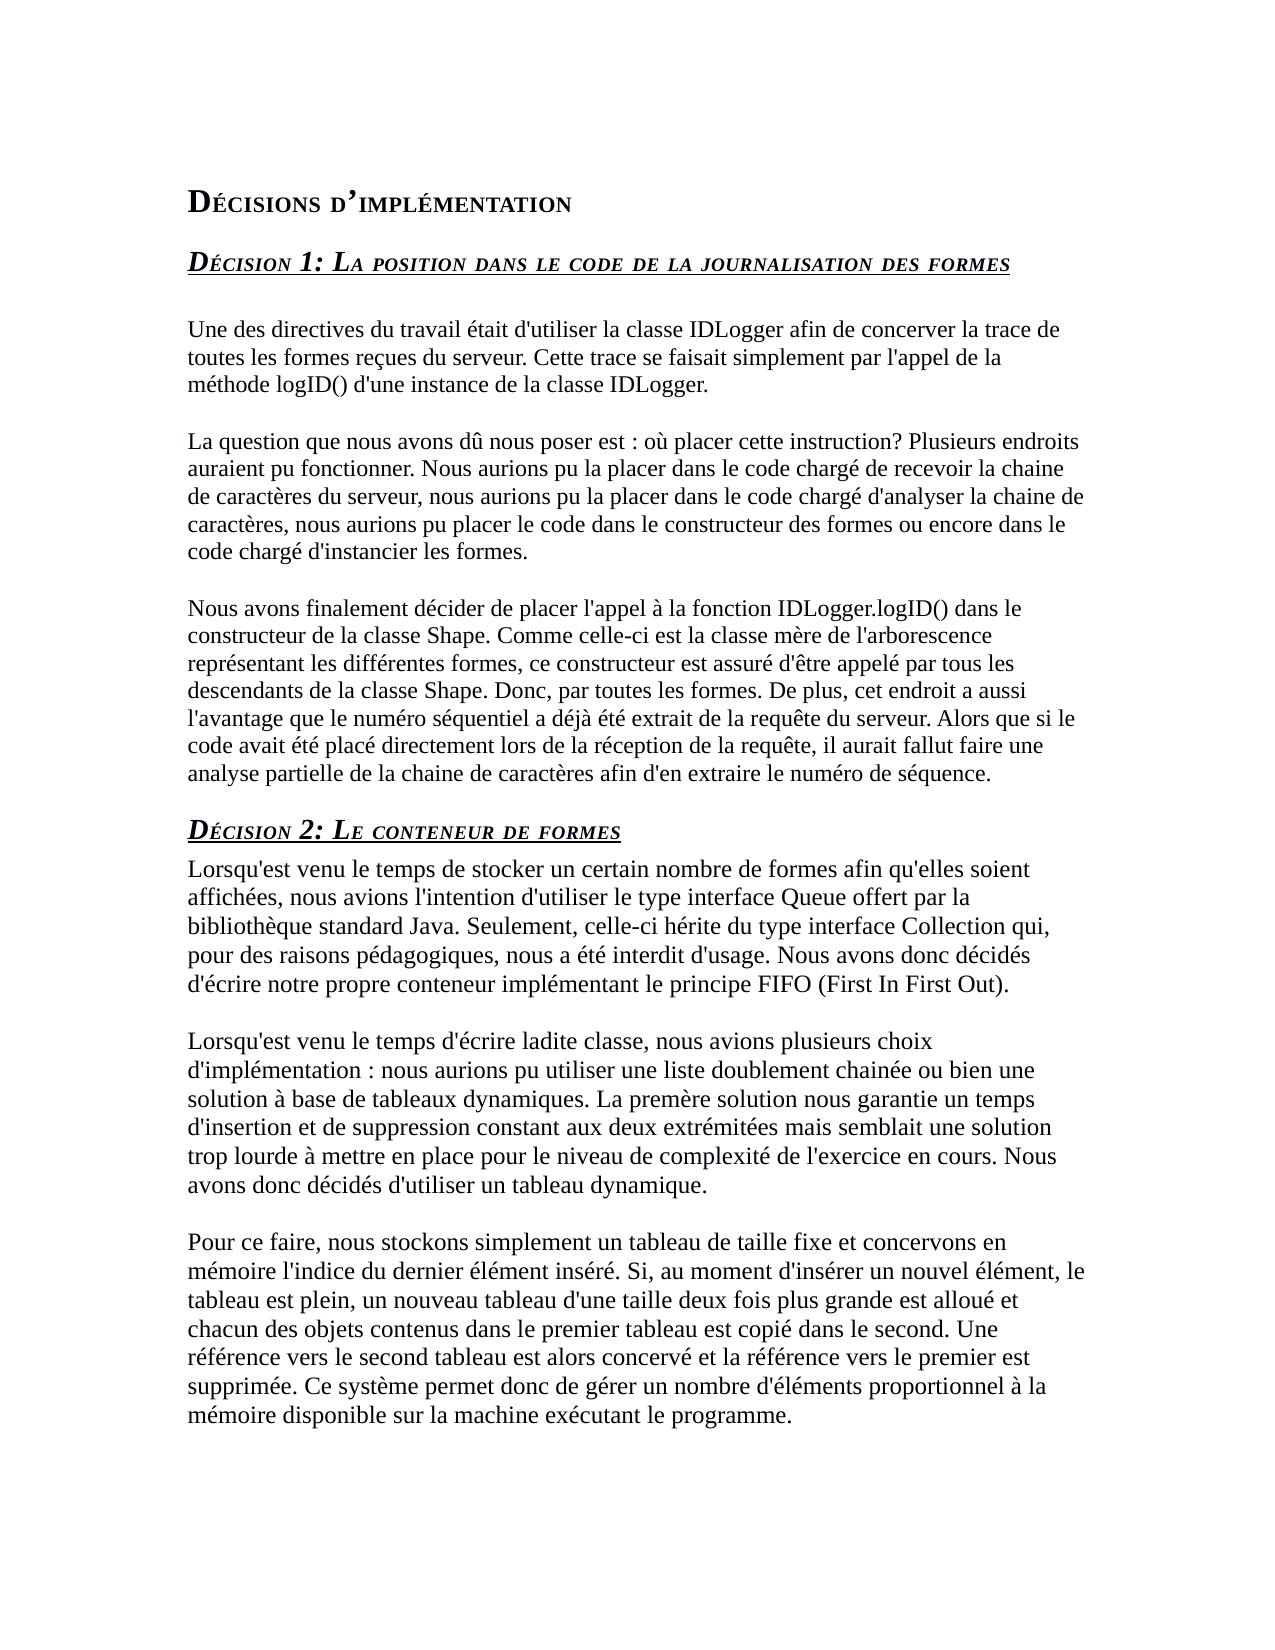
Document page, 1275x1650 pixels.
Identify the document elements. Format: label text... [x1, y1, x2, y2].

text La question que nous avons dû nous poser est : où placer cette instruction? Plusieurs endroits auraient pu fonctionner. Nous aurions pu la placer dans le code chargé de recevoir la chaine de caractères du serveur, nous aurions pu la placer dans le code chargé d'analyser la chaine de caractères, nous aurions pu placer le code dans le constructeur des formes ou encore dans le code chargé d'instancier les formes. [187, 427, 1087, 565]
subtitle Décision 1: La position dans le code de la journalisation des formes [187, 244, 1087, 278]
text Lorsqu'est venu le temps de stocker un certain nombre de formes afin qu'elles soient affichées, nous avions l'intention d'utiliser le type interface Queue offert par la bibliothèque standard Java. Seulement, celle-ci hérite du type interface Collection qui, pour des raisons pédagogiques, nous a été interdit d'usage. Nous avons donc décidés d'écrire notre propre conteneur implémentant le principe FIFO (First In First Out). [187, 854, 1087, 997]
text Pour ce faire, nous stockons simplement un tableau de taille fixe et concervons en mémoire l'indice du dernier élément inséré. Si, au moment d'insérer un nouvel élément, le tableau est plein, un nouveau tableau d'une taille deux fois plus grande est alloué et chacun des objets contenus dans le premier tableau est copié dans le second. Une référence vers le second tableau est alors concervé et la référence vers le premier est supprimée. Ce système permet donc de gérer un nombre d'éléments proportionnel à la mémoire disponible sur la machine exécutant le programme. [187, 1227, 1087, 1429]
text Nous avons finalement décider de placer l'appel à la fonction IDLogger.logID() dans le constructeur de la classe Shape. Comme celle-ci est la classe mère de l'arborescence représentant les différentes formes, ce constructeur est assuré d'être appelé par tous les descendants de la classe Shape. Donc, par toutes les formes. De plus, cet endroit a aussi l'avantage que le numéro séquentiel a déjà été extrait de la requête du serveur. Alors que si le code avait été placé directement lors de la réception de la requête, il aurait fallut faire une analyse partielle de la chaine de caractères afin d'en extraire le numéro de séquence. [187, 593, 1087, 787]
text Une des directives du travail était d'utiliser la classe IDLogger afin de concerver la trace de toutes les formes reçues du serveur. Cette trace se faisait simplement par l'appel de la méthode logID() d'une instance de la classe IDLogger. [187, 315, 1087, 398]
subtitle Décisions d’implémentation [187, 181, 1087, 219]
text Lorsqu'est venu le temps d'écrire ladite classe, nous avions plusieurs choix d'implémentation : nous aurions pu utiliser une liste doublement chainée ou bien une solution à base de tableaux dynamiques. La premère solution nous garantie un temps d'insertion et de suppression constant aux deux extrémitées mais semblait une solution trop lourde à mettre en place pour le niveau de complexité de l'exercice en cours. Nous avons donc décidés d'utiliser un tableau dynamique. [187, 1026, 1087, 1199]
subtitle Décision 2: Le conteneur de formes [187, 812, 1087, 845]
